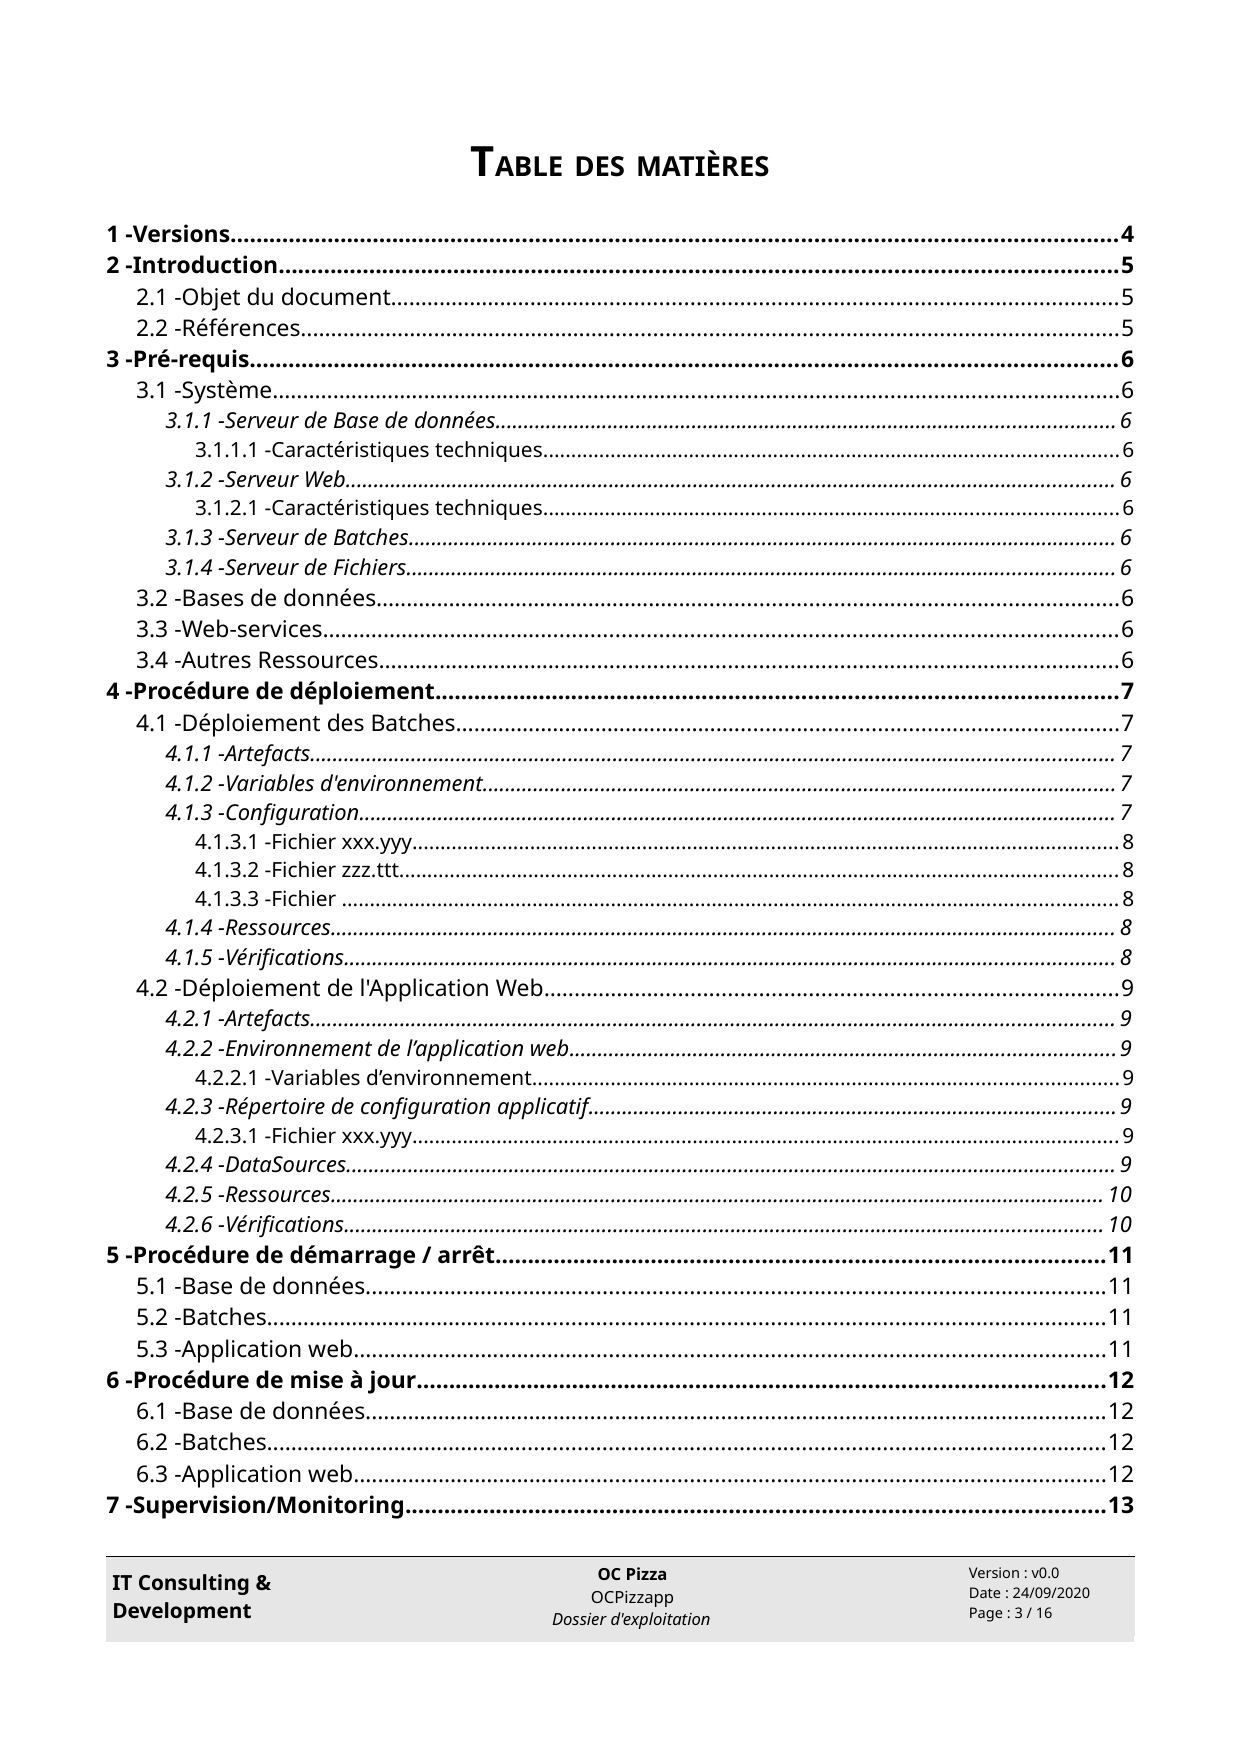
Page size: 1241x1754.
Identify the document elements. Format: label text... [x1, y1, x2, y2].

text 5.2 -Batches 11 [136, 1301, 1134, 1333]
text 4.1.4 -Ressources 8 [165, 912, 1134, 942]
text 3.1 -Système 6 [136, 374, 1134, 405]
text 4.1.5 -Vérifications 8 [165, 942, 1134, 972]
text 4.2.4 -DataSources 9 [165, 1149, 1134, 1179]
text 3.1.3 -Serveur de Batches 6 [165, 522, 1134, 552]
text 4.1.3.3 -Fichier ... 8 [195, 884, 1134, 912]
text 1 -Versions 4 [106, 218, 1134, 249]
text 3.1.4 -Serveur de Fichiers 6 [165, 552, 1134, 581]
text 4.1.2 -Variables d'environnement 7 [165, 767, 1134, 797]
text 4.2.3 -Répertoire de configuration applicatif 9 [165, 1091, 1134, 1121]
subtitle Table des matières [106, 132, 1134, 188]
text 6 -Procédure de mise à jour 12 [106, 1364, 1134, 1395]
text 2.2 -Références 5 [136, 312, 1134, 343]
text 6.2 -Batches 12 [136, 1426, 1134, 1458]
text 3 -Pré-requis 6 [106, 343, 1134, 374]
text 5.3 -Application web 11 [136, 1333, 1134, 1364]
text 4.2 -Déploiement de l'Application Web 9 [136, 972, 1134, 1003]
text 4.2.6 -Vérifications 10 [165, 1209, 1134, 1239]
text 2.1 -Objet du document 5 [136, 280, 1134, 312]
text 4 -Procédure de déploiement 7 [106, 675, 1134, 706]
text 5.1 -Base de données 11 [136, 1270, 1134, 1301]
text 4.2.2.1 -Variables d’environnement 9 [195, 1063, 1134, 1091]
text 3.1.2 -Serveur Web 6 [165, 464, 1134, 493]
text 4.1.3.2 -Fichier zzz.ttt 8 [195, 856, 1134, 884]
text 4.1.1 -Artefacts 7 [165, 738, 1134, 767]
text 3.4 -Autres Ressources 6 [136, 644, 1134, 675]
text 4.1.3.1 -Fichier xxx.yyy 8 [195, 827, 1134, 856]
text 3.3 -Web-services 6 [136, 613, 1134, 644]
text 4.1 -Déploiement des Batches 7 [136, 706, 1134, 738]
text 6.3 -Application web 12 [136, 1458, 1134, 1489]
text 3.1.2.1 -Caractéristiques techniques 6 [195, 493, 1134, 522]
text 3.2 -Bases de données 6 [136, 581, 1134, 613]
text 3.1.1 -Serveur de Base de données 6 [165, 405, 1134, 435]
text 6.1 -Base de données 12 [136, 1395, 1134, 1426]
text 4.2.3.1 -Fichier xxx.yyy 9 [195, 1121, 1134, 1149]
text 4.2.1 -Artefacts 9 [165, 1003, 1134, 1033]
text 4.1.3 -Configuration 7 [165, 797, 1134, 827]
text 2 -Introduction 5 [106, 249, 1134, 280]
text 4.2.2 -Environnement de l’application web 9 [165, 1033, 1134, 1063]
text 4.2.5 -Ressources 10 [165, 1179, 1134, 1209]
text 3.1.1.1 -Caractéristiques techniques 6 [195, 435, 1134, 464]
text 7 -Supervision/Monitoring 13 [106, 1489, 1134, 1520]
text 5 -Procédure de démarrage / arrêt 11 [106, 1239, 1134, 1270]
